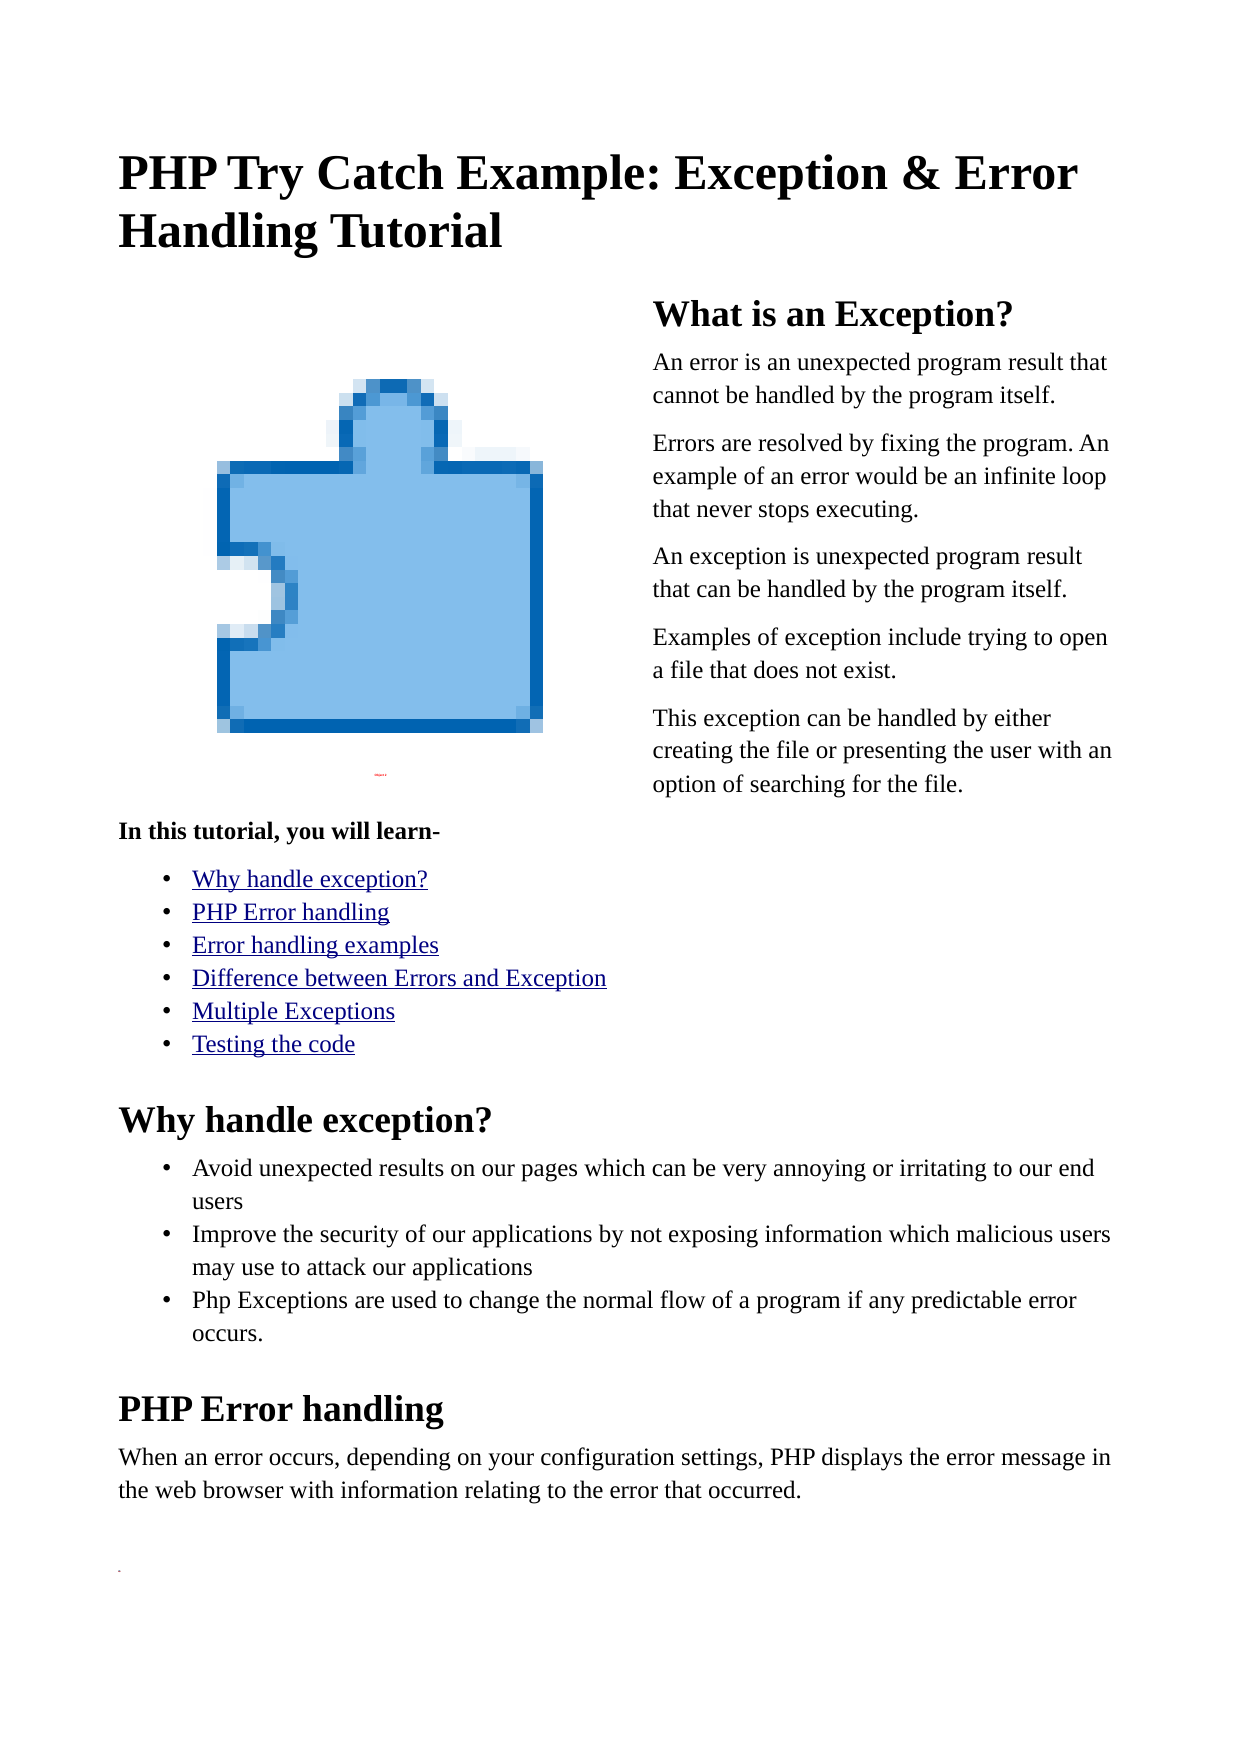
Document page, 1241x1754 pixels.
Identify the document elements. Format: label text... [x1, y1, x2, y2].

list Testing the code [162, 1029, 1122, 1058]
list Why handle exception? [162, 864, 1122, 893]
text When an error occurs, depending on your configuration settings, PHP displays the error message in the web browser with information relating to the error that occurred. [118, 1442, 1122, 1504]
list Php Exceptions are used to change the normal flow of a program if any predictable error occurs. [162, 1285, 1122, 1347]
list Improve the security of our applications by not exposing information which malicious users may use to attack our applications [162, 1219, 1122, 1281]
text This exception can be handled by either creating the file or presenting the user with an option of searching for the file. [118, 703, 1122, 797]
text Errors are resolved by fixing the program. An example of an error would be an infinite loop that never stops executing. [652, 428, 1122, 522]
subtitle PHP Try Catch Example: Exception & Error Handling Tutorial [118, 143, 1122, 258]
list PHP Error handling [162, 897, 1122, 926]
list Error handling examples [162, 930, 1122, 959]
text Examples of exception include trying to open a file that does not exist. [652, 622, 1122, 684]
list Avoid unexpected results on our pages which can be very annoying or irritating to our end users [162, 1153, 1122, 1215]
subtitle What is an Exception? [118, 291, 1122, 777]
list Difference between Errors and Exception [162, 963, 1122, 992]
subtitle Why handle exception? [118, 1097, 1122, 1141]
text An exception is unexpected program result that can be handled by the program itself. [652, 541, 1122, 603]
text An error is an unexpected program result that cannot be handled by the program itself. [652, 347, 1122, 409]
list Multiple Exceptions [162, 996, 1122, 1025]
text In this tutorial, you will learn- [118, 816, 1122, 845]
subtitle PHP Error handling [118, 1387, 1122, 1430]
